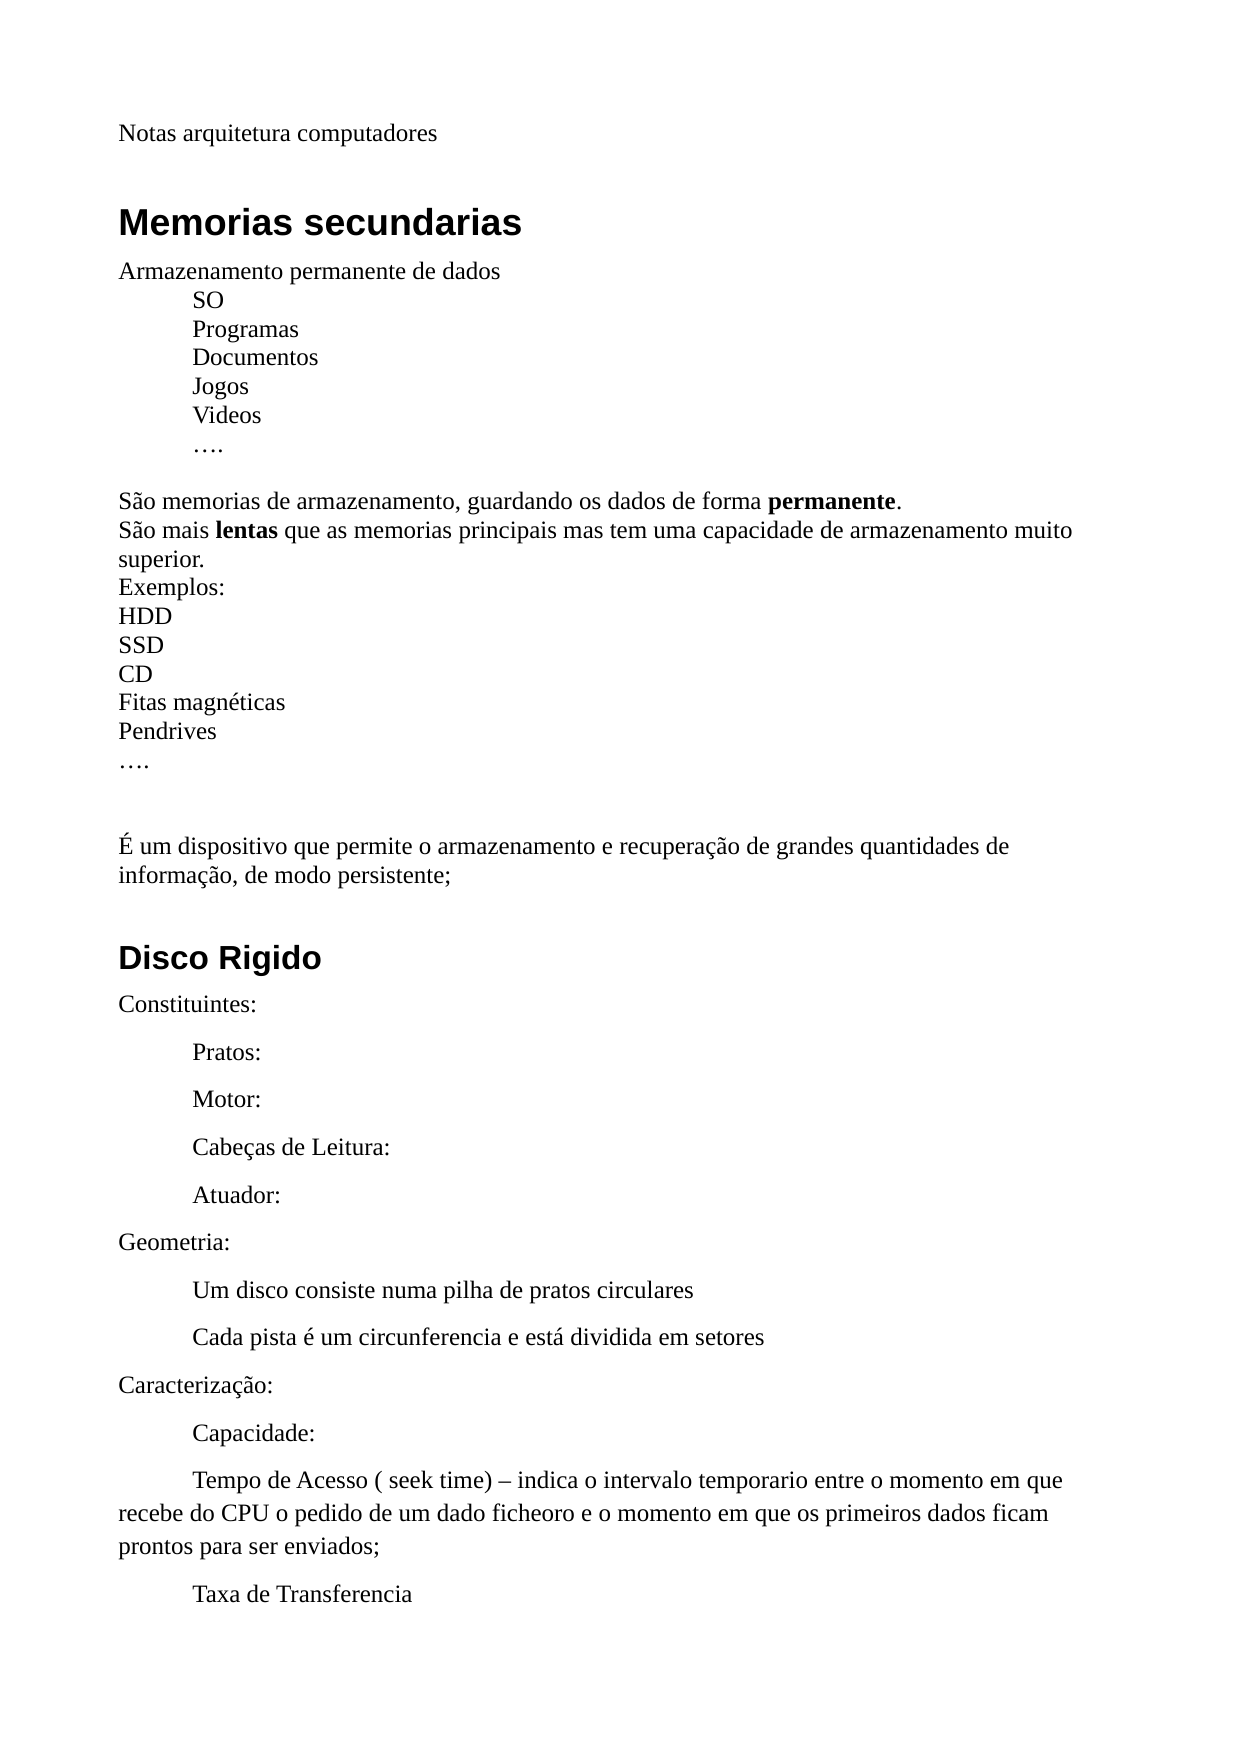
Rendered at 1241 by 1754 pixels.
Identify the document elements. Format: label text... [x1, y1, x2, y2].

text Motor: [118, 1084, 1122, 1113]
text Um disco consiste numa pilha de pratos circulares [118, 1275, 1122, 1304]
text SO [118, 285, 1122, 314]
text São mais lentas que as memorias principais mas tem uma capacidade de armazenamento muito superior. [118, 515, 1122, 572]
text Tempo de Acesso ( seek time) – indica o intervalo temporario entre o momento em que recebe do CPU o pedido de um dado ficheoro e o momento em que os primeiros dados ficam prontos para ser enviados; [118, 1465, 1122, 1560]
text Atuador: [118, 1180, 1122, 1208]
text Capacidade: [118, 1418, 1122, 1446]
text Cabeças de Leitura: [118, 1132, 1122, 1161]
text Caracterização: [118, 1370, 1122, 1399]
text SSD [118, 630, 1122, 659]
text Pratos: [118, 1037, 1122, 1066]
text Exemplos: [118, 572, 1122, 601]
text Jogos [118, 371, 1122, 400]
text Documentos [118, 342, 1122, 371]
subtitle Disco Rigido [118, 938, 1122, 977]
text Fitas magnéticas [118, 687, 1122, 716]
text CD [118, 659, 1122, 687]
text Cada pista é um circunferencia e está dividida em setores [118, 1322, 1122, 1351]
subtitle Memorias secundarias [118, 201, 1122, 244]
text Constituintes: [118, 989, 1122, 1018]
text HDD [118, 601, 1122, 630]
text Taxa de Transferencia [118, 1579, 1122, 1608]
text Programas [118, 314, 1122, 342]
text Pendrives [118, 716, 1122, 745]
text Notas arquitetura computadores [118, 118, 1122, 147]
text …. [118, 745, 1122, 774]
text …. [118, 429, 1122, 457]
text Armazenamento permanente de dados [118, 256, 1122, 285]
text Geometria: [118, 1227, 1122, 1256]
text São memorias de armazenamento, guardando os dados de forma permanente. [118, 486, 1122, 515]
text É um dispositivo que permite o armazenamento e recuperação de grandes quantidades de informação, de modo persistente; [118, 831, 1122, 889]
text Videos [118, 400, 1122, 429]
